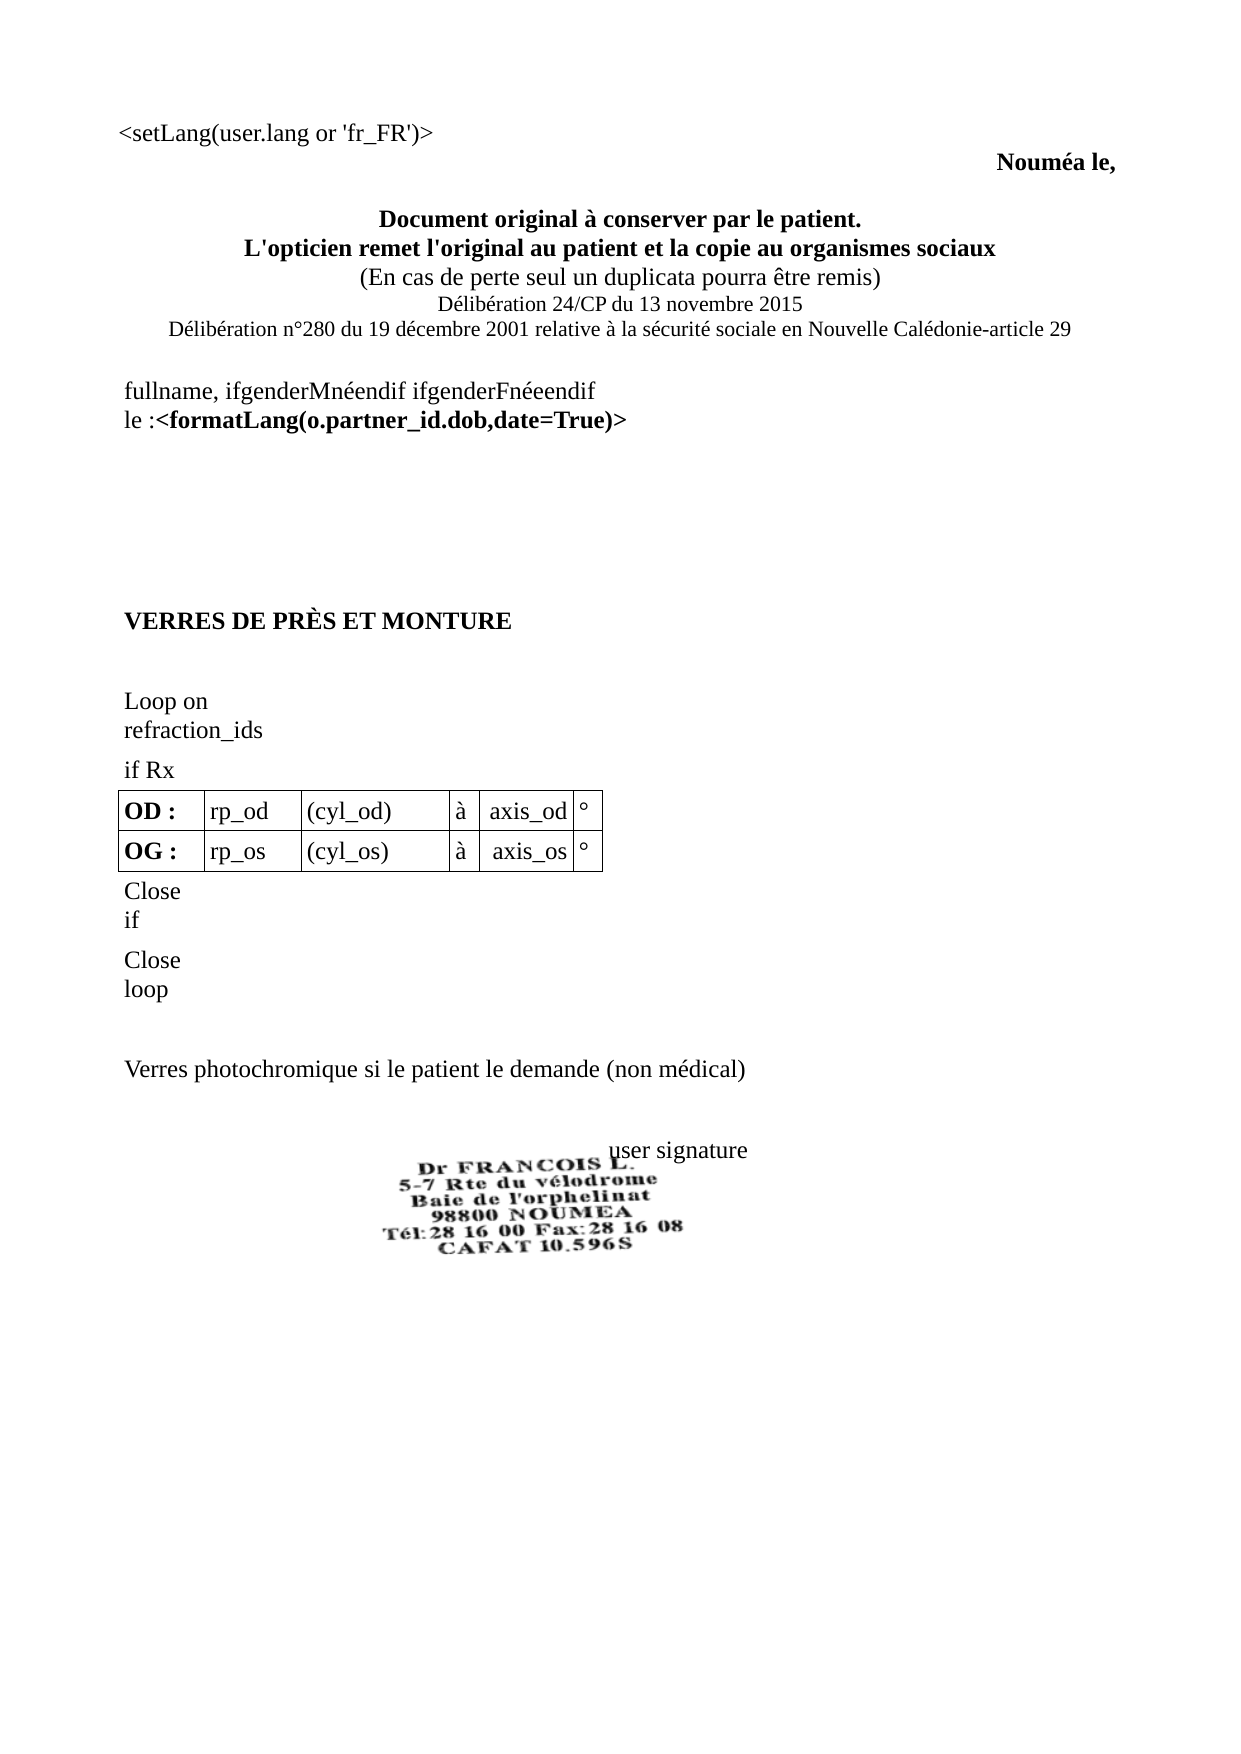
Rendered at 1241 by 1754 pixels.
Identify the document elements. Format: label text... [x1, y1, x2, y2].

table_cell Loop on refraction_ids [118, 681, 301, 750]
table_cell [573, 480, 602, 520]
table_cell [573, 681, 602, 750]
table_cell [603, 940, 926, 1008]
table_cell [479, 560, 573, 600]
table_cell [301, 1009, 449, 1049]
table_cell [573, 750, 602, 790]
table_cell [301, 940, 449, 1008]
table_cell OG : [119, 831, 204, 871]
table_cell OD : [119, 791, 204, 830]
table_cell [479, 940, 573, 1008]
table_cell [573, 872, 602, 939]
text Nouméa le, [118, 147, 1122, 176]
table_cell [301, 1263, 449, 1297]
table_cell [603, 560, 926, 600]
table_cell [479, 1009, 573, 1049]
table_cell [118, 440, 449, 480]
table_cell [449, 1009, 479, 1049]
table_cell [118, 1009, 204, 1049]
table_cell [603, 830, 926, 871]
table_cell [573, 1009, 602, 1049]
table_cell [301, 750, 449, 790]
text <setLang(user.lang or 'fr_FR')> [118, 118, 1122, 147]
table_cell [449, 750, 479, 790]
table_cell Close if [118, 872, 204, 939]
table_cell if Rx [118, 750, 301, 790]
table_cell [603, 790, 926, 830]
table_cell Close loop [118, 940, 204, 1008]
table_cell [118, 560, 301, 600]
table_cell [301, 1129, 449, 1262]
table_cell [573, 560, 602, 600]
table_cell [118, 1089, 926, 1129]
table_cell [603, 750, 926, 790]
table_cell [479, 872, 573, 939]
table_cell rp_os [205, 831, 301, 871]
table_cell [479, 480, 573, 520]
table_header fullname, ifgenderMnéendif ifgenderFnéeendif le :<formatLang(o.partner_id.dob,date=True)> [118, 371, 926, 439]
table_cell [603, 440, 926, 480]
picture [364, 1155, 700, 1263]
table_cell [301, 872, 449, 939]
table_cell user signature [603, 1129, 926, 1262]
table_cell [479, 520, 573, 560]
table_cell [118, 520, 301, 560]
table_cell (cyl_os) [302, 831, 449, 871]
table_cell ° [574, 831, 602, 871]
table_cell [603, 520, 926, 560]
table_cell [603, 871, 926, 939]
table_cell [479, 681, 573, 750]
table_cell [603, 480, 926, 520]
table_cell [301, 681, 449, 750]
table_cell [573, 1263, 602, 1297]
table_cell à [450, 831, 479, 871]
table_cell axis_os [480, 831, 573, 871]
table_cell [479, 440, 573, 480]
table_cell [204, 872, 301, 939]
text Document original à conserver par le patient. L'opticien remet l'original au patient et la copie au organismes sociaux (En cas de perte seul un duplicata pourra être remis) Délibération 24/CP du 13 novembre 2015 Délibération n°280 du 19 décembre 2001 relative à la sécurité sociale en Nouvelle Calédonie-article 29 [118, 204, 1122, 341]
table_cell [204, 1009, 301, 1049]
table_cell [301, 480, 449, 520]
table_cell [573, 940, 602, 1008]
table_cell [449, 1263, 479, 1297]
table_cell [118, 480, 301, 520]
table_cell Verres photochromique si le patient le demande (non médical) [118, 1049, 926, 1089]
table_cell [573, 1129, 602, 1155]
table_cell [449, 940, 479, 1008]
table_cell [449, 480, 479, 520]
table_cell [301, 520, 449, 560]
table_cell [118, 1129, 204, 1297]
table_cell (cyl_od) [302, 791, 449, 830]
table_cell [603, 1263, 926, 1297]
table_cell ° [574, 791, 602, 830]
table_cell [301, 560, 449, 600]
table_cell [603, 681, 926, 750]
table_cell axis_od [480, 791, 573, 830]
table_cell [449, 681, 479, 750]
table_cell à [450, 791, 479, 830]
table_cell [573, 520, 602, 560]
table_cell [449, 560, 479, 600]
table_cell [449, 520, 479, 560]
table_cell [479, 1129, 573, 1155]
table_cell [449, 1129, 479, 1155]
table_cell rp_od [205, 791, 301, 830]
table_cell [479, 750, 573, 790]
table_cell [204, 940, 301, 1008]
table_cell [573, 440, 602, 480]
table_cell VERRES DE PRÈS ET MONTURE [118, 600, 926, 641]
table_cell [603, 1009, 926, 1049]
table_cell [479, 1263, 573, 1297]
table_cell [204, 1129, 301, 1297]
table_cell [118, 641, 926, 681]
table_cell [449, 872, 479, 939]
table_cell [449, 440, 479, 480]
